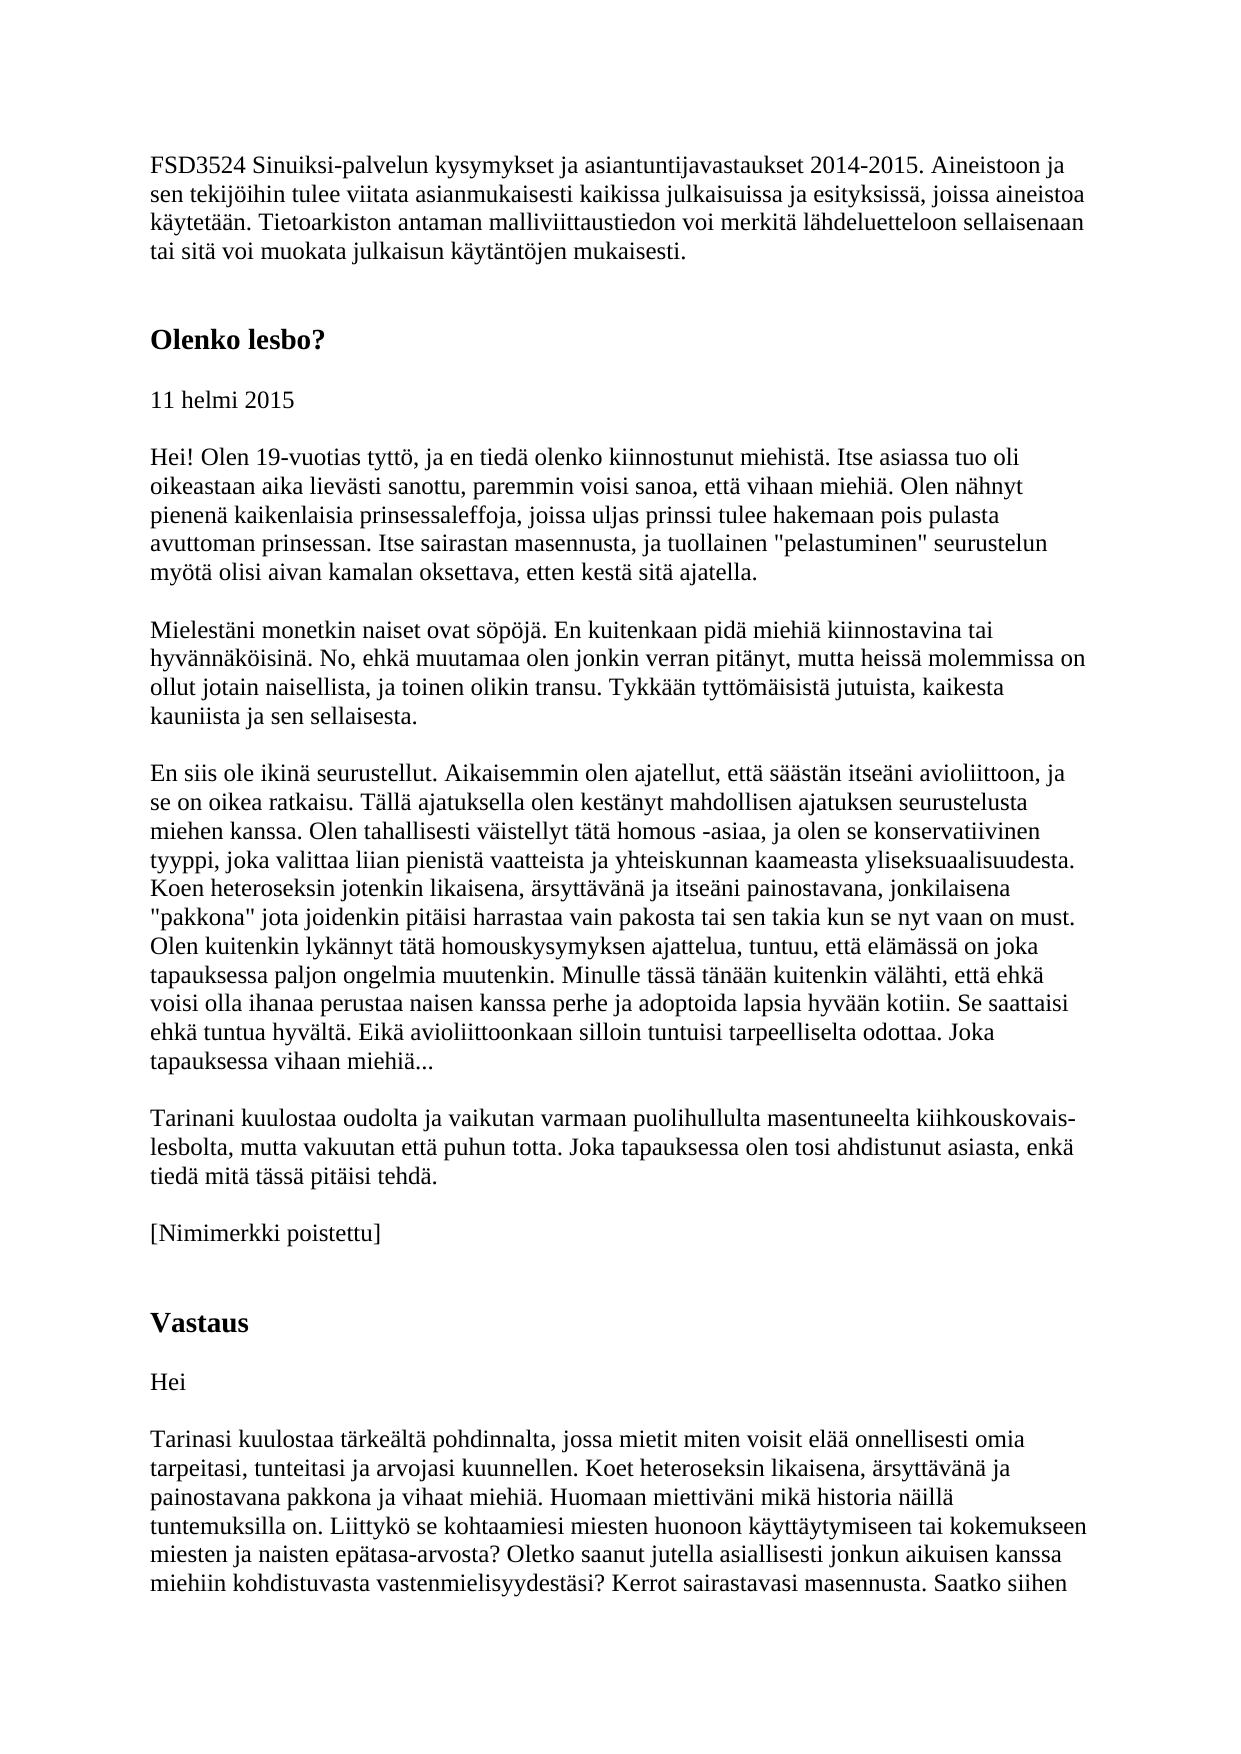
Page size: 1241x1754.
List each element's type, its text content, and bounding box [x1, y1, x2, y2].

text FSD3524 Sinuiksi-palvelun kysymykset ja asiantuntijavastaukset 2014-2015. Aineistoon ja sen tekijöihin tulee viitata asianmukaisesti kaikissa julkaisuissa ja esityksissä, joissa aineistoa käytetään. Tietoarkiston antaman malliviittaustiedon voi merkitä lähdeluetteloon sellaisenaan tai sitä voi muokata julkaisun käytäntöjen mukaisesti. [150, 150, 1090, 265]
text [Nimimerkki poistettu] [150, 1218, 1090, 1247]
text Hei! Olen 19-vuotias tyttö, ja en tiedä olenko kiinnostunut miehistä. Itse asiassa tuo oli oikeastaan aika lievästi sanottu, paremmin voisi sanoa, että vihaan miehiä. Olen nähnyt pienenä kaikenlaisia prinsessaleffoja, joissa uljas prinssi tulee hakemaan pois pulasta avuttoman prinsessan. Itse sairastan masennusta, ja tuollainen "pelastuminen" seurustelun myötä olisi aivan kamalan oksettava, etten kestä sitä ajatella. Mielestäni monetkin naiset ovat söpöjä. En kuitenkaan pidä miehiä kiinnostavina tai hyvännäköisinä. No, ehkä muutamaa olen jonkin verran pitänyt, mutta heissä molemmissa on ollut jotain naisellista, ja toinen olikin transu. Tykkään tyttömäisistä jutuista, kaikesta kauniista ja sen sellaisesta. En siis ole ikinä seurustellut. Aikaisemmin olen ajatellut, että säästän itseäni avioliittoon, ja se on oikea ratkaisu. Tällä ajatuksella olen kestänyt mahdollisen ajatuksen seurustelusta miehen kanssa. Olen tahallisesti väistellyt tätä homous -asiaa, ja olen se konservatiivinen tyyppi, joka valittaa liian pienistä vaatteista ja yhteiskunnan kaameasta yliseksuaalisuudesta. Koen heteroseksin jotenkin likaisena, ärsyttävänä ja itseäni painostavana, jonkilaisena "pakkona" jota joidenkin pitäisi harrastaa vain pakosta tai sen takia kun se nyt vaan on must. Olen kuitenkin lykännyt tätä homouskysymyksen ajattelua, tuntuu, että elämässä on joka tapauksessa paljon ongelmia muutenkin. Minulle tässä tänään kuitenkin välähti, että ehkä voisi olla ihanaa perustaa naisen kanssa perhe ja adoptoida lapsia hyvään kotiin. Se saattaisi ehkä tuntua hyvältä. Eikä avioliittoonkaan silloin tuntuisi tarpeelliselta odottaa. Joka tapauksessa vihaan miehiä... Tarinani kuulostaa oudolta ja vaikutan varmaan puolihullulta masentuneelta kiihkouskovais-lesbolta, mutta vakuutan että puhun totta. Joka tapauksessa olen tosi ahdistunut asiasta, enkä tiedä mitä tässä pitäisi tehdä. [150, 442, 1090, 1190]
text Olenko lesbo? [150, 322, 1090, 356]
text 11 helmi 2015 [150, 385, 1090, 413]
text Vastaus [150, 1305, 1090, 1338]
text Hei Tarinasi kuulostaa tärkeältä pohdinnalta, jossa mietit miten voisit elää onnellisesti omia tarpeitasi, tunteitasi ja arvojasi kuunnellen. Koet heteroseksin likaisena, ärsyttävänä ja painostavana pakkona ja vihaat miehiä. Huomaan miettiväni mikä historia näillä tuntemuksilla on. Liittykö se kohtaamiesi miesten huonoon käyttäytymiseen tai kokemukseen miesten ja naisten epätasa-arvosta? Oletko saanut jutella asiallisesti jonkun aikuisen kanssa miehiin kohdistuvasta vastenmielisyydestäsi? Kerrot sairastavasi masennusta. Saatko siihen [150, 1367, 1090, 1597]
